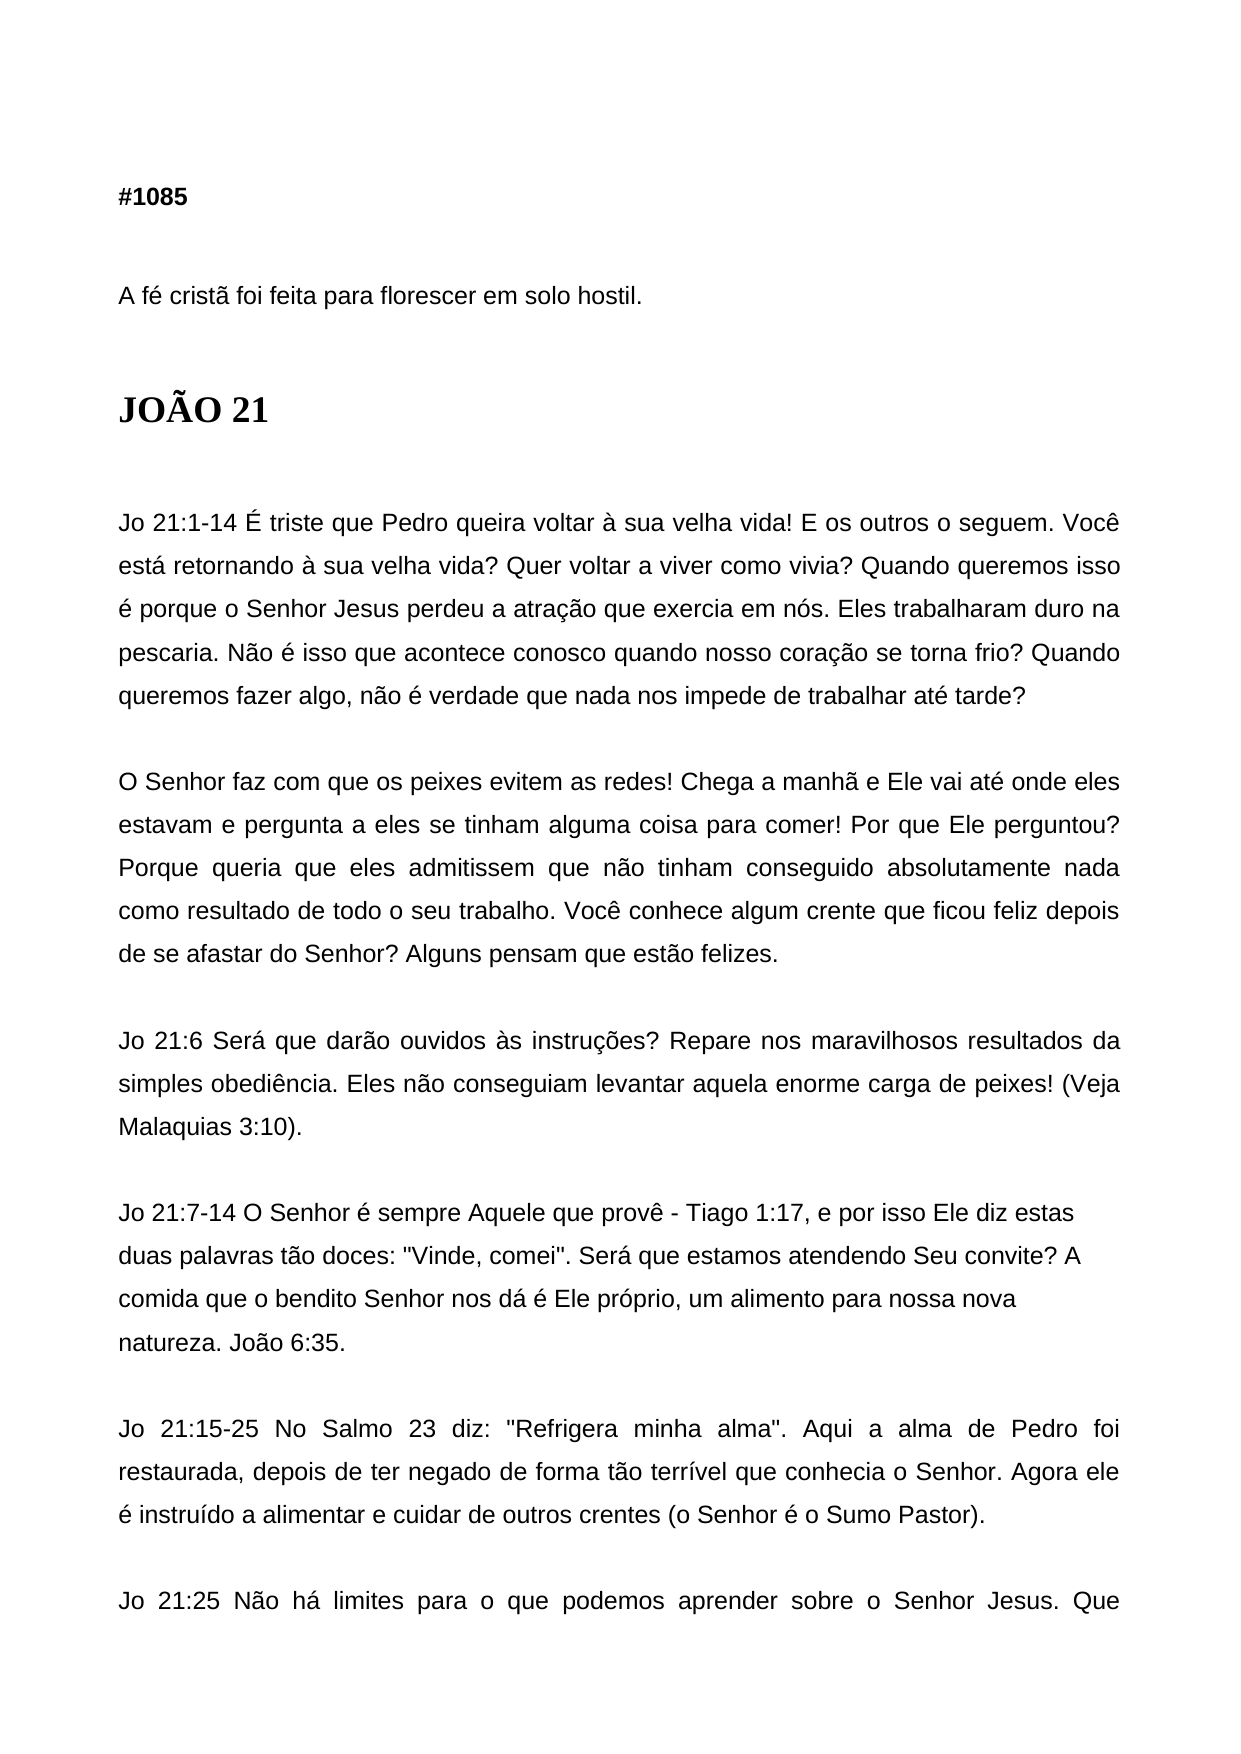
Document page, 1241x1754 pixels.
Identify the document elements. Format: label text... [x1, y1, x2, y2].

text Jo 21:15-25 No Salmo 23 diz: "Refrigera minha alma". Aqui a alma de Pedro foi restaurada, depois de ter negado de forma tão terrível que conhecia o Senhor. Agora ele é instruído a alimentar e cuidar de outros crentes (o Senhor é o Sumo Pastor). [118, 1414, 1122, 1529]
text Jo 21:6 Será que darão ouvidos às instruções? Repare nos maravilhosos resultados da simples obediência. Eles não conseguiam levantar aquela enorme carga de peixes! (Veja Malaquias 3:10). [118, 1026, 1122, 1141]
text Jo 21:25 Não há limites para o que podemos aprender sobre o Senhor Jesus. Que [118, 1586, 1122, 1615]
text Jo 21:1-14 É triste que Pedro queira voltar à sua velha vida! E os outros o seguem. Você está retornando à sua velha vida? Quer voltar a viver como vivia? Quando queremos isso é porque o Senhor Jesus perdeu a atração que exercia em nós. Eles trabalharam duro na pescaria. Não é isso que acontece conosco quando nosso coração se torna frio? Quando queremos fazer algo, não é verdade que nada nos impede de trabalhar até tarde? [118, 508, 1122, 709]
subtitle #1085 [118, 182, 1122, 211]
text Jo 21:7-14 O Senhor é sempre Aquele que provê - Tiago 1:17, e por isso Ele diz estas duas palavras tão doces: "Vinde, comei". Será que estamos atendendo Seu convite? A comida que o bendito Senhor nos dá é Ele próprio, um alimento para nossa nova natureza. João 6:35. [118, 1198, 1122, 1356]
text A fé cristã foi feita para florescer em solo hostil. [118, 281, 1122, 309]
subtitle JOÃO 21 [118, 388, 1122, 431]
text O Senhor faz com que os peixes evitem as redes! Chega a manhã e Ele vai até onde eles estavam e pergunta a eles se tinham alguma coisa para comer! Por que Ele perguntou? Porque queria que eles admitissem que não tinham conseguido absolutamente nada como resultado de todo o seu trabalho. Você conhece algum crente que ficou feliz depois de se afastar do Senhor? Alguns pensam que estão felizes. [118, 767, 1122, 968]
